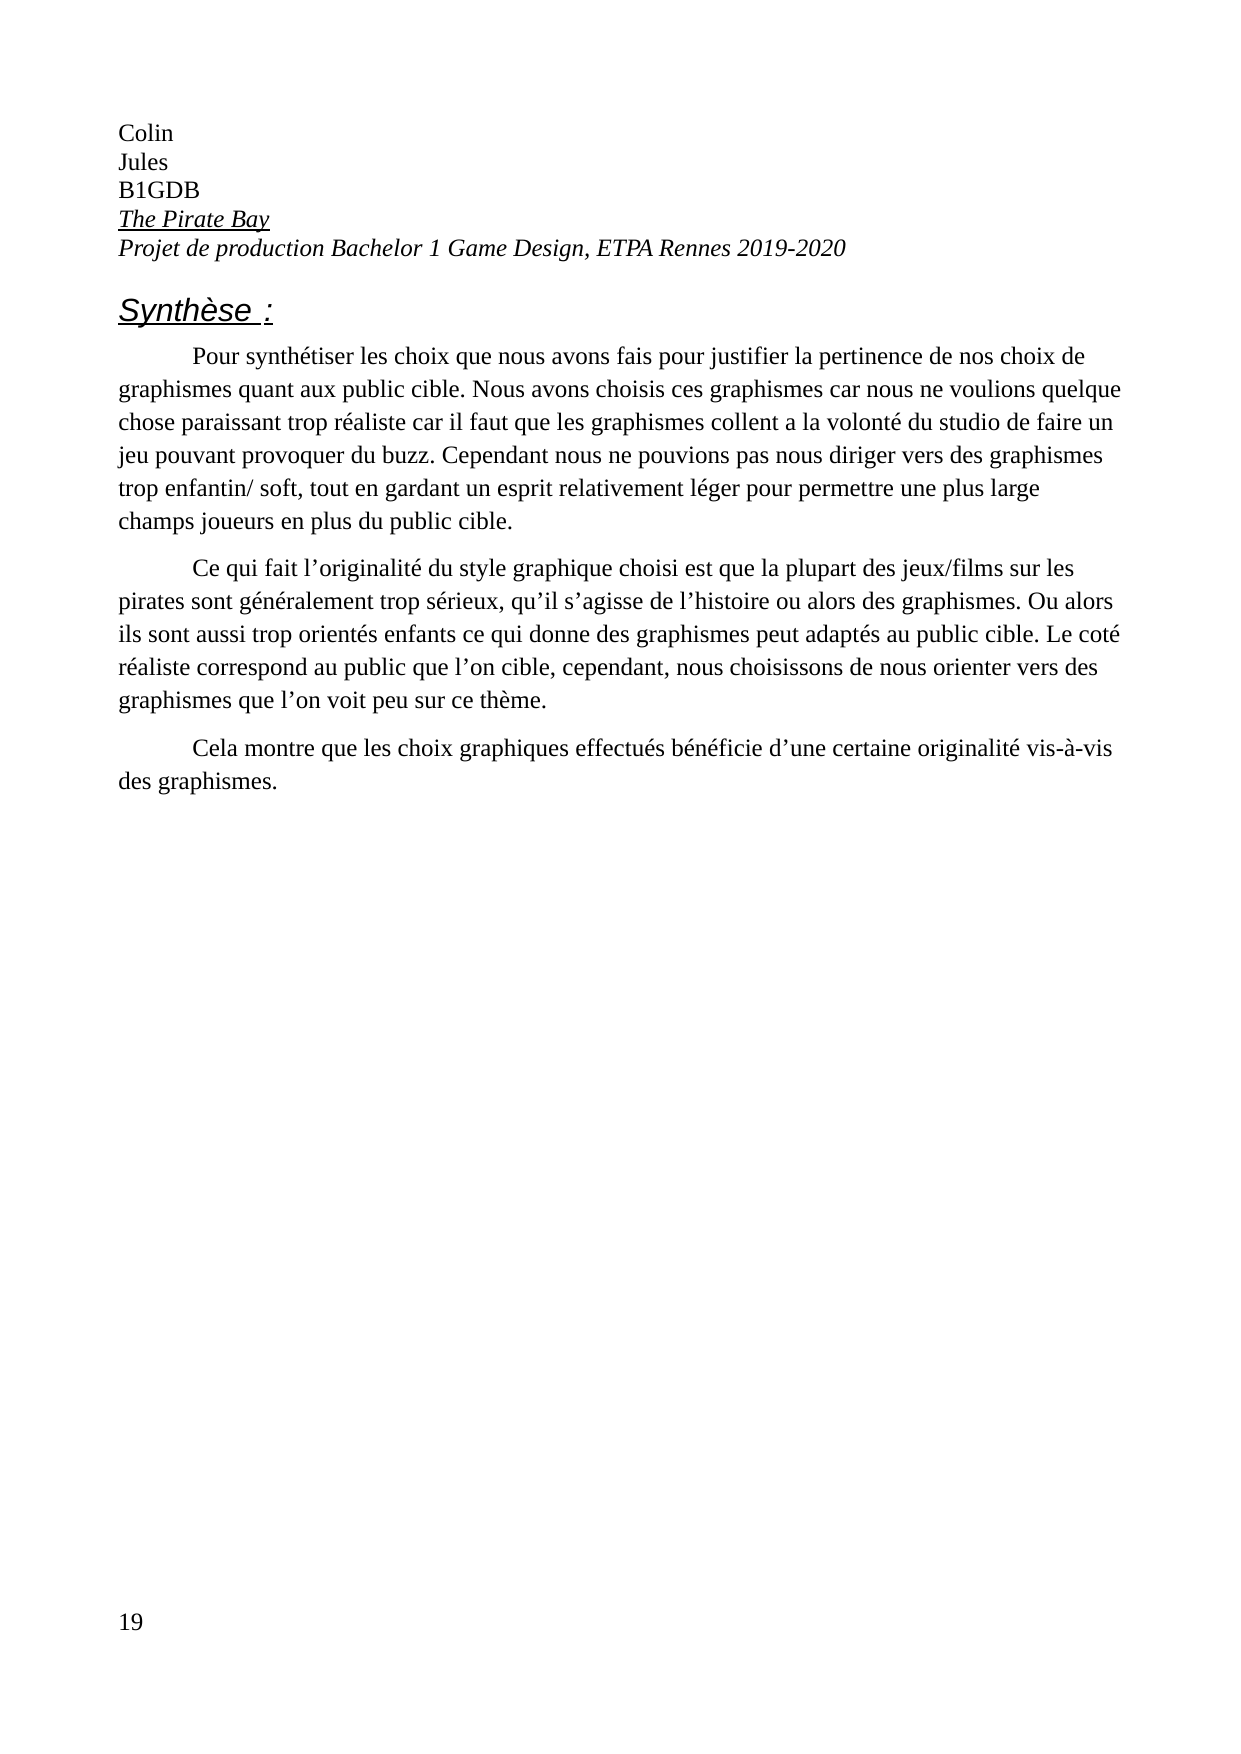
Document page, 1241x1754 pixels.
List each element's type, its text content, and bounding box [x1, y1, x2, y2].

text Cela montre que les choix graphiques effectués bénéficie d’une certaine originalité vis-à-vis des graphismes. [118, 733, 1122, 795]
text Ce qui fait l’originalité du style graphique choisi est que la plupart des jeux/films sur les pirates sont généralement trop sérieux, qu’il s’agisse de l’histoire ou alors des graphismes. Ou alors ils sont aussi trop orientés enfants ce qui donne des graphismes peut adaptés au public cible. Le coté réaliste correspond au public que l’on cible, cependant, nous choisissons de nous orienter vers des graphismes que l’on voit peu sur ce thème. [118, 553, 1122, 714]
subtitle Synthèse : [118, 291, 1122, 328]
text Pour synthétiser les choix que nous avons fais pour justifier la pertinence de nos choix de graphismes quant aux public cible. Nous avons choisis ces graphismes car nous ne voulions quelque chose paraissant trop réaliste car il faut que les graphismes collent a la volonté du studio de faire un jeu pouvant provoquer du buzz. Cependant nous ne pouvions pas nous diriger vers des graphismes trop enfantin/ soft, tout en gardant un esprit relativement léger pour permettre une plus large champs joueurs en plus du public cible. [118, 341, 1122, 534]
